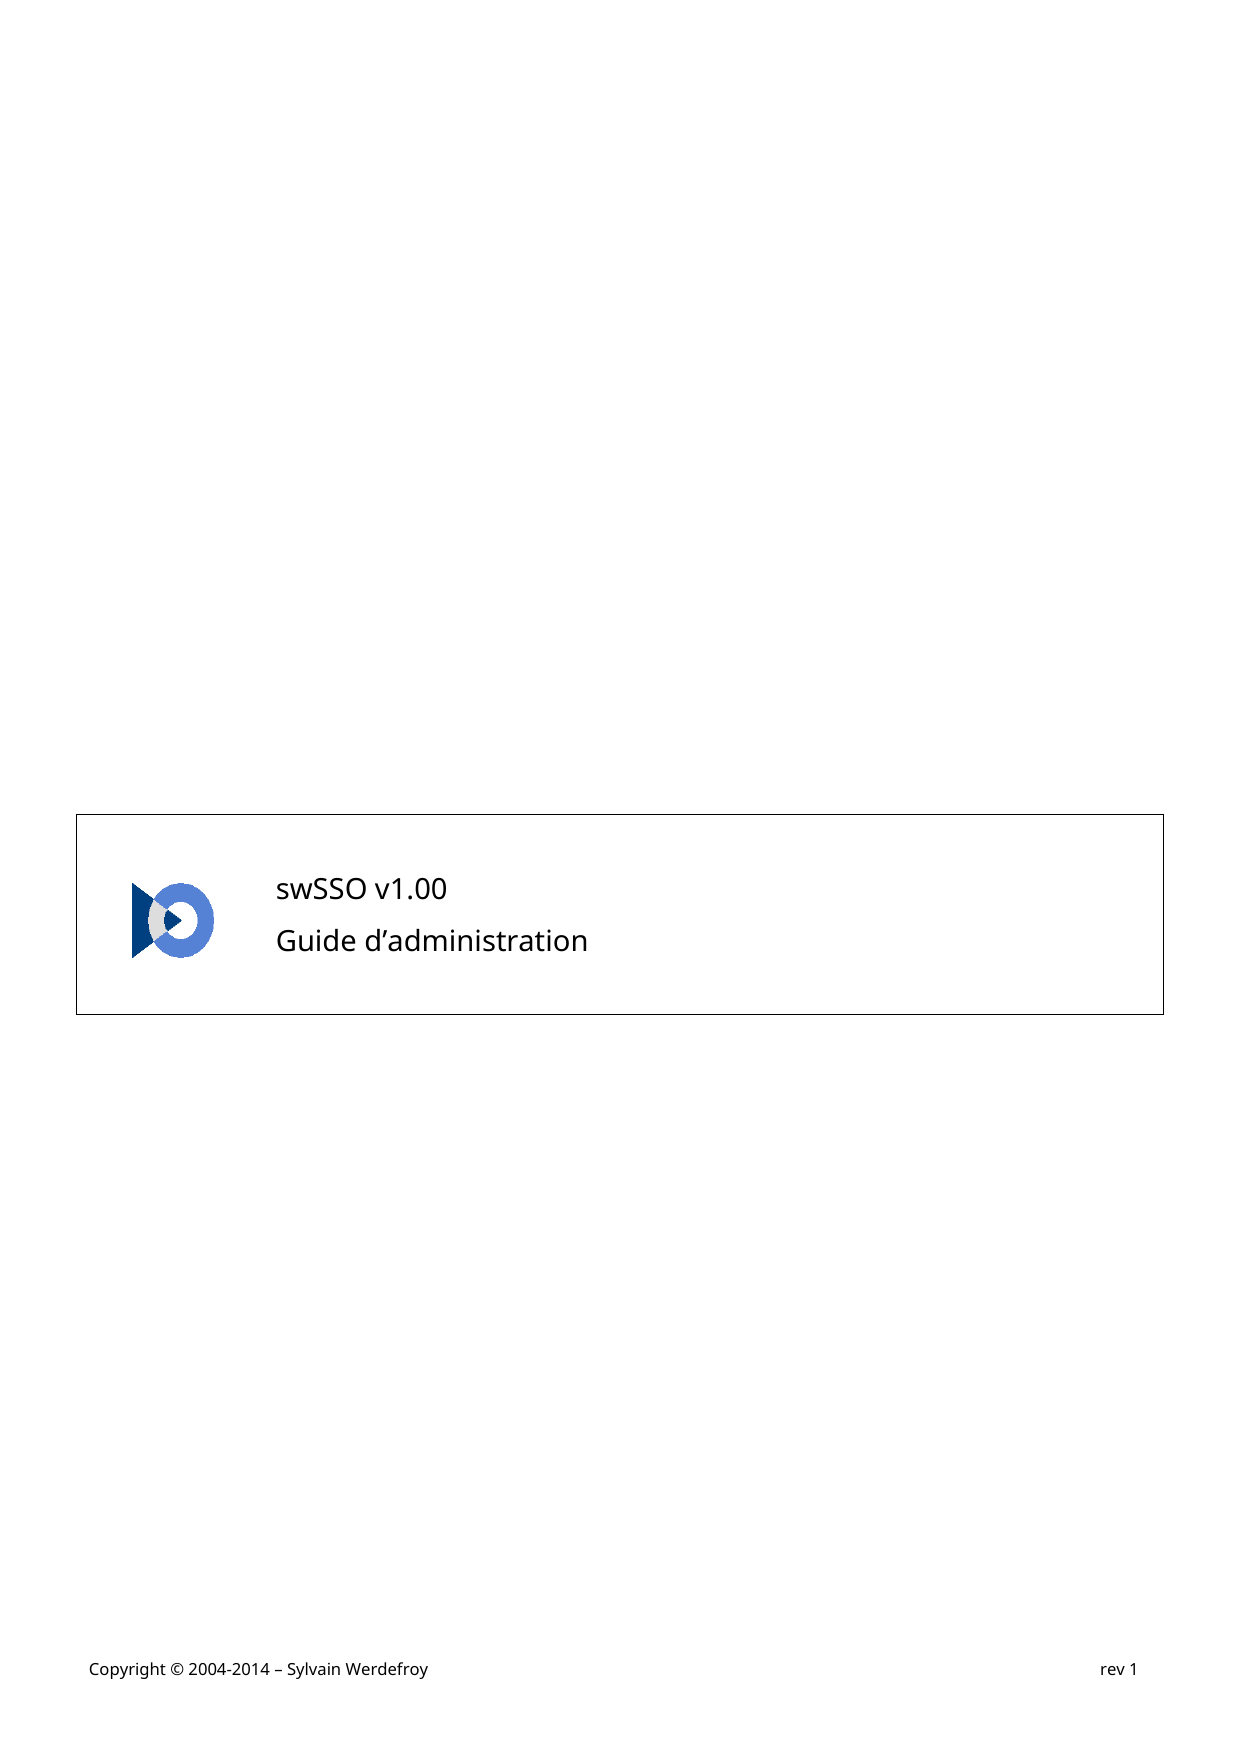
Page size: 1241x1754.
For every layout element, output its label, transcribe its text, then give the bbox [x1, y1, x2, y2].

table_header [77, 815, 260, 1014]
table_header swSSO v1.00 Guide d’administration [260, 815, 988, 1014]
picture [123, 873, 222, 968]
table_header [988, 815, 1163, 1014]
